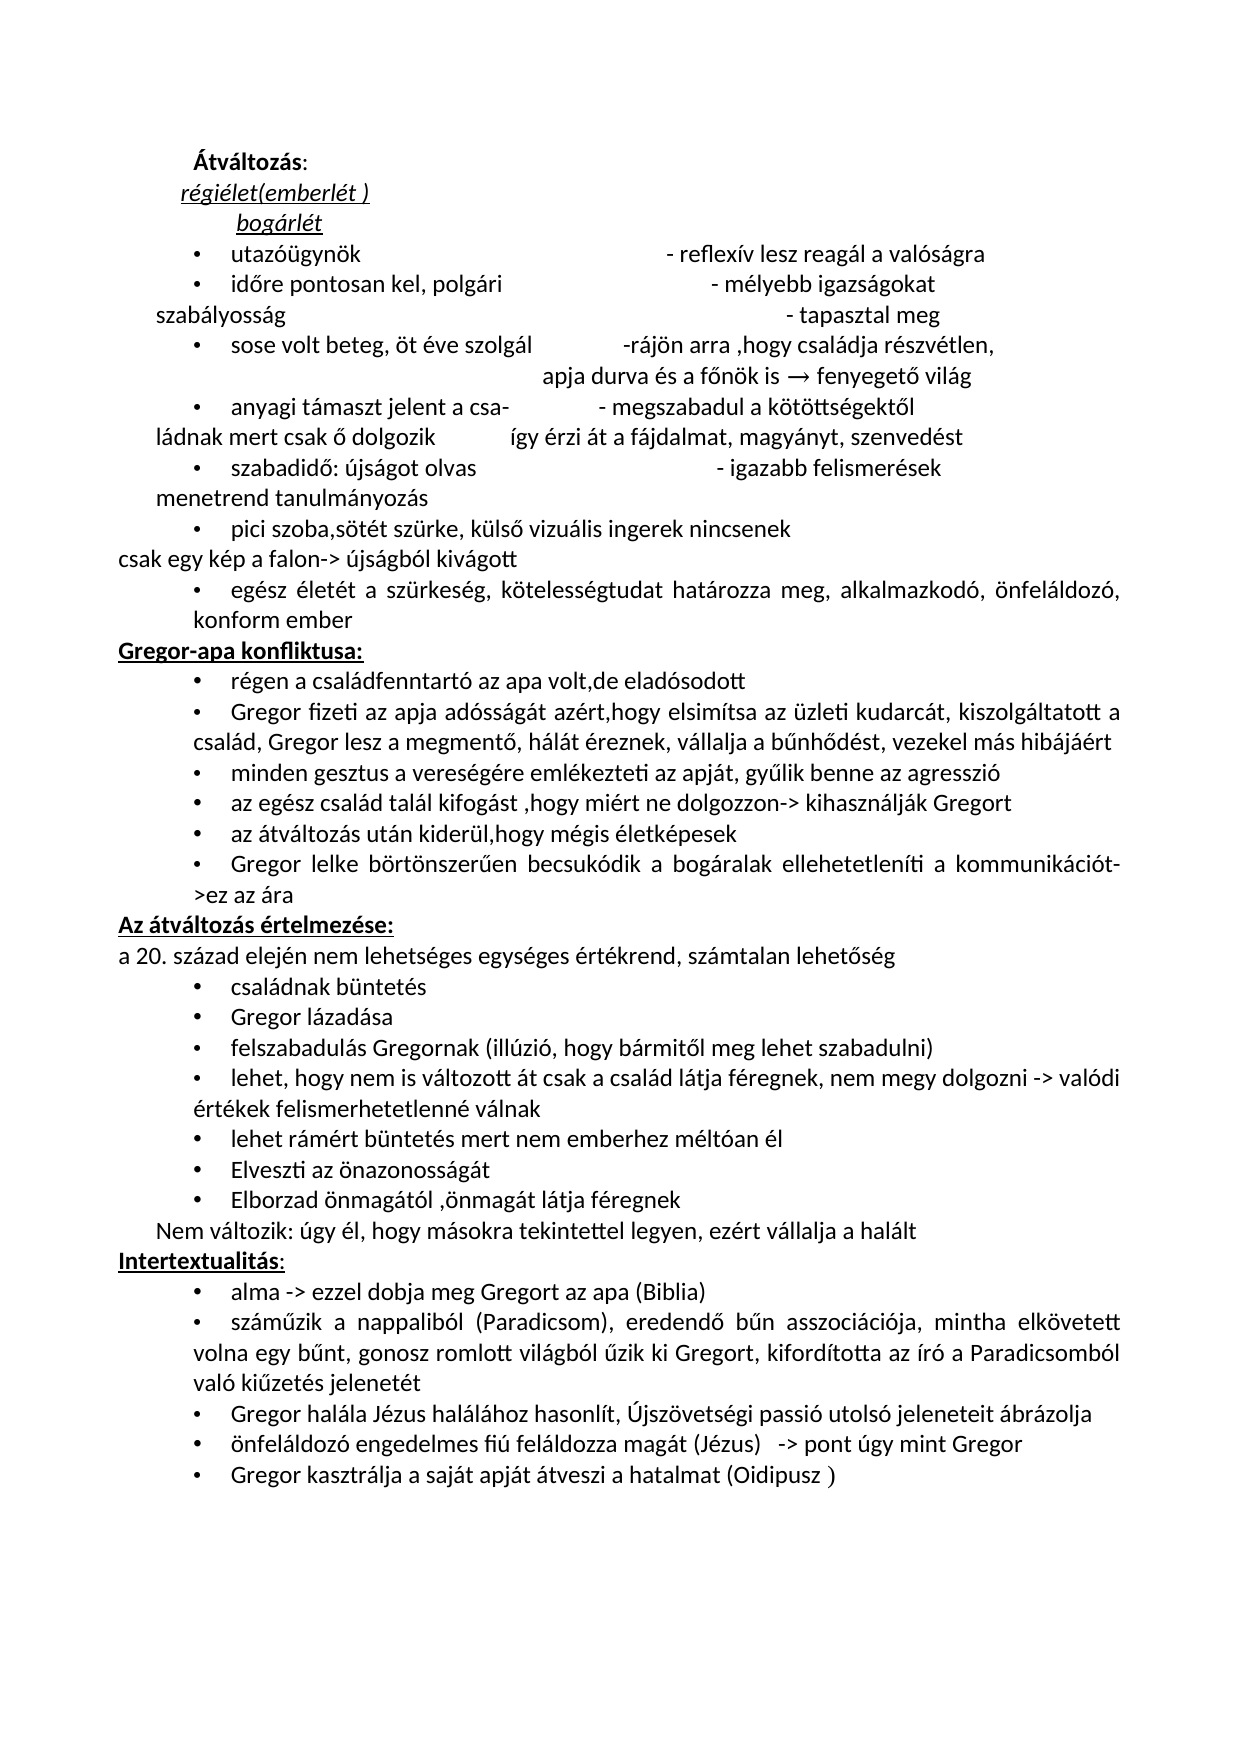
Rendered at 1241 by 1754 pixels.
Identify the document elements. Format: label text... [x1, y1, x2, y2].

list felszabadulás Gregornak (illúzió, hogy bármitől meg lehet szabadulni) [156, 1032, 1122, 1062]
list Gregor lelke börtönszerűen becsukódik a bogáralak ellehetetleníti a kommunikációt->ez az ára [156, 849, 1122, 910]
list sose volt beteg, öt éve szolgál -rájön arra ,hogy családja részvétlen, [156, 329, 1122, 360]
list utazóügynök - reflexív lesz reagál a valóságra [156, 238, 1122, 268]
list önfeláldozó engedelmes fiú feláldozza magát (Jézus) -> pont úgy mint Gregor [156, 1428, 1122, 1459]
list régen a családfenntartó az apa volt,de eladósodott [156, 666, 1122, 696]
text Nem változik: úgy él, hogy másokra tekintettel legyen, ezért vállalja a halált [156, 1215, 1122, 1245]
text régiélet(emberlét ) bogárlét [118, 177, 1122, 238]
list pici szoba,sötét szürke, külső vizuális ingerek nincsenek [156, 513, 1122, 543]
list alma -> ezzel dobja meg Gregort az apa (Biblia) [156, 1276, 1122, 1306]
list Gregor kasztrálja a saját apját átveszi a hatalmat (Oidipusz ) [156, 1459, 1122, 1489]
list időre pontosan kel, polgári - mélyebb igazságokat [156, 268, 1122, 299]
list az egész család talál kifogást ,hogy miért ne dolgozzon-> kihasználják Gregort [156, 788, 1122, 818]
list Elveszti az önazonosságát [156, 1154, 1122, 1184]
list Gregor fizeti az apja adósságát azért,hogy elsimítsa az üzleti kudarcát, kiszolgáltatott a család, Gregor lesz a megmentő, hálát éreznek, vállalja a bűnhődést, vezekel más hibájáért [156, 696, 1122, 757]
list Gregor halála Jézus halálához hasonlít, Újszövetségi passió utolsó jeleneteit ábrázolja [156, 1398, 1122, 1428]
list Gregor lázadása [156, 1001, 1122, 1032]
list anyagi támaszt jelent a csa- - megszabadul a kötöttségektől [156, 391, 1122, 421]
text menetrend tanulmányozás [156, 482, 1122, 513]
text Átváltozás: [193, 146, 1122, 177]
list minden gesztus a vereségére emlékezteti az apját, gyűlik benne az agresszió [156, 757, 1122, 788]
list családnak büntetés [156, 971, 1122, 1001]
text szabályosság - tapasztal meg [156, 299, 1122, 329]
list Elborzad önmagától ,önmagát látja féregnek [156, 1184, 1122, 1215]
text ládnak mert csak ő dolgozik így érzi át a fájdalmat, magyányt, szenvedést [156, 421, 1122, 452]
text Az átváltozás értelmezése: [118, 910, 1122, 940]
list lehet rámért büntetés mert nem emberhez méltóan él [156, 1123, 1122, 1154]
text csak egy kép a falon-> újságból kivágott [118, 543, 1122, 574]
list lehet, hogy nem is változott át csak a család látja féregnek, nem megy dolgozni -> valódi értékek felismerhetetlenné válnak [156, 1062, 1122, 1123]
text a 20. század elején nem lehetséges egységes értékrend, számtalan lehetőség [118, 940, 1122, 971]
text Gregor-apa konfliktusa: [118, 635, 1122, 666]
text Intertextualitás: [118, 1245, 1122, 1276]
list egész életét a szürkeség, kötelességtudat határozza meg, alkalmazkodó, önfeláldozó, konform ember [156, 574, 1122, 635]
list szabadidő: újságot olvas - igazabb felismerések [156, 452, 1122, 482]
list az átváltozás után kiderül,hogy mégis életképesek [156, 818, 1122, 849]
text apja durva és a főnök is → fenyegető világ [118, 360, 1122, 391]
list száműzik a nappaliból (Paradicsom), eredendő bűn asszociációja, mintha elkövetett volna egy bűnt, gonosz romlott világból űzik ki Gregort, kifordította az író a Paradicsomból való kiűzetés jelenetét [156, 1306, 1122, 1398]
